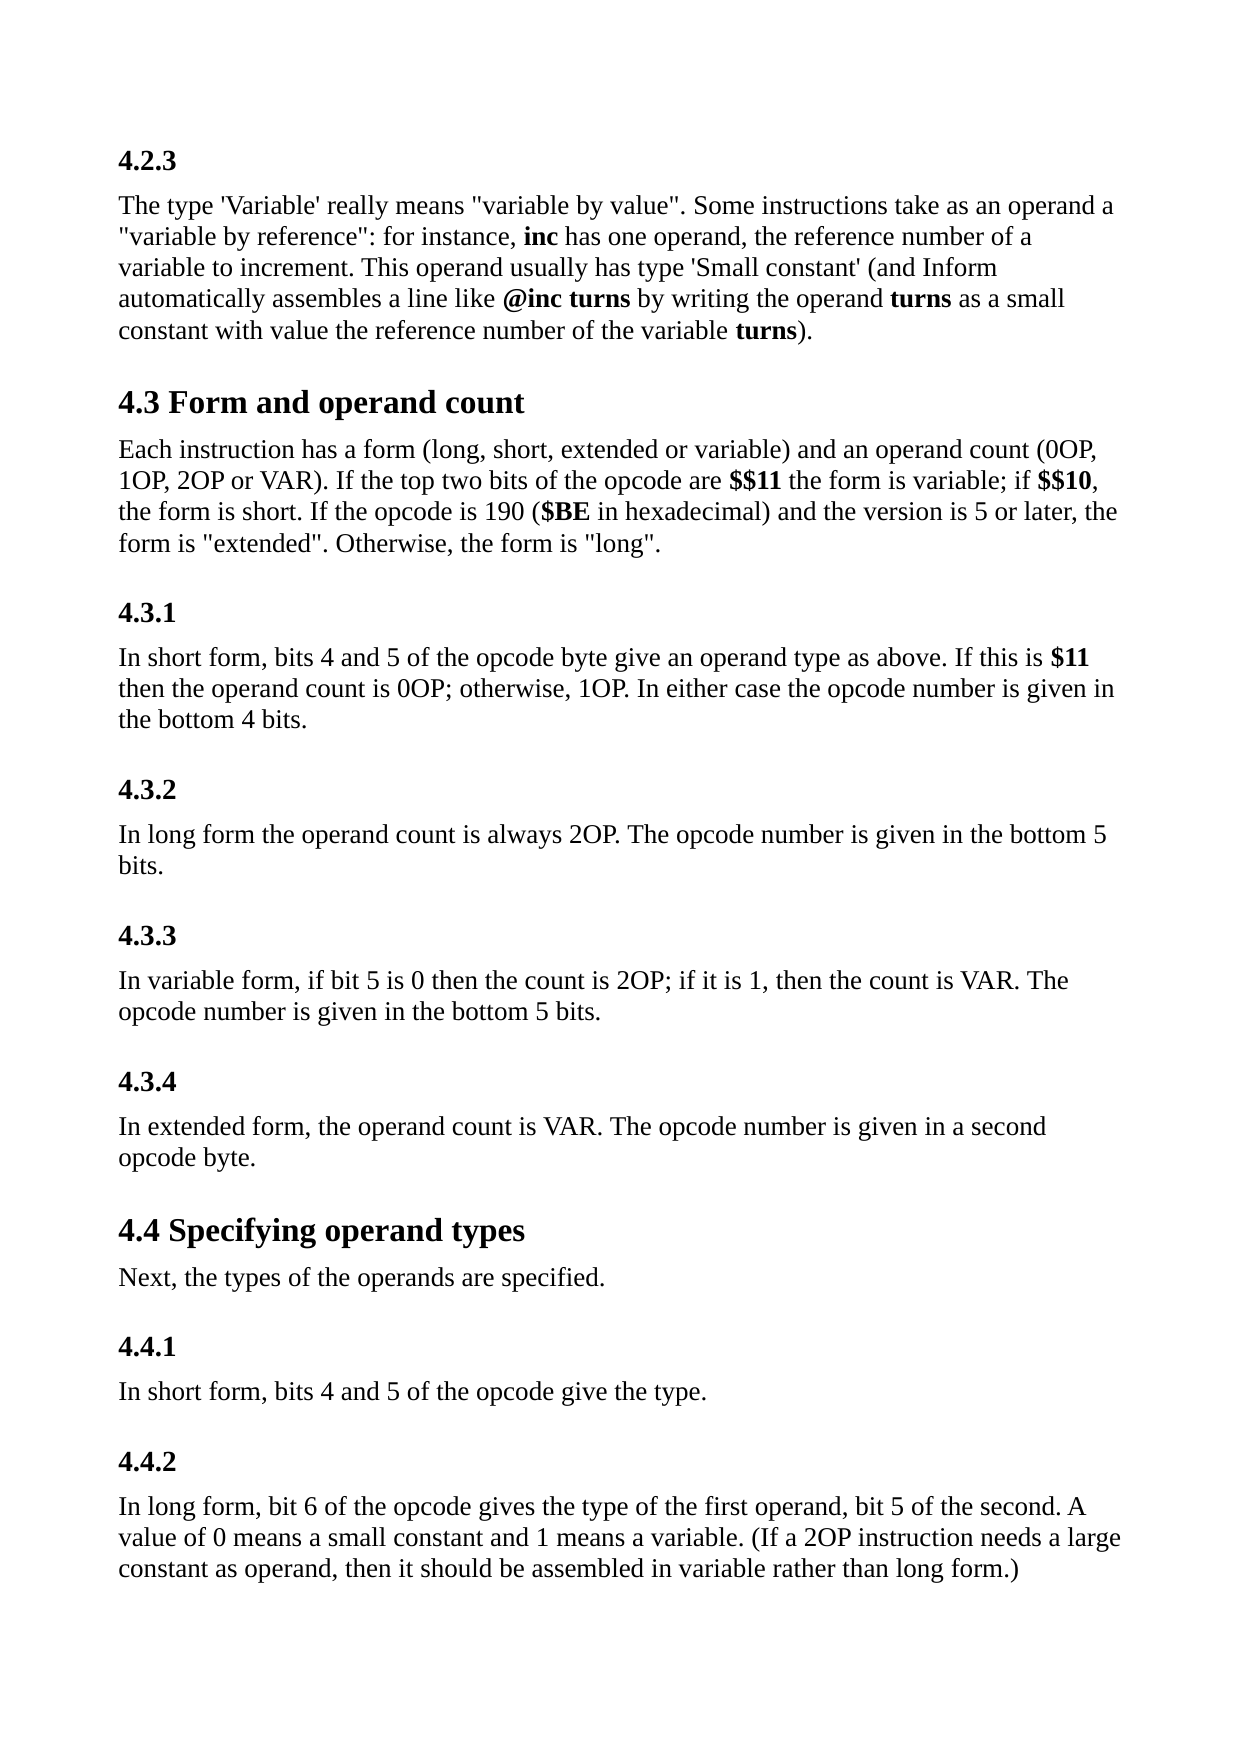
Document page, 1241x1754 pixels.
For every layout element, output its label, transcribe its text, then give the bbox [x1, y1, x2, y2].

subtitle 4.4 Specifying operand types [118, 1210, 1122, 1248]
subtitle 4.3.3 [118, 918, 1122, 952]
subtitle 4.4.2 [118, 1444, 1122, 1477]
subtitle 4.3 Form and operand count [118, 382, 1122, 421]
text Next, the types of the operands are specified. [118, 1261, 1122, 1292]
subtitle 4.4.1 [118, 1329, 1122, 1363]
text In extended form, the operand count is VAR. The opcode number is given in a second opcode byte. [118, 1110, 1122, 1172]
subtitle 4.3.2 [118, 772, 1122, 806]
subtitle 4.2.3 [118, 143, 1122, 177]
subtitle 4.3.4 [118, 1064, 1122, 1097]
subtitle 4.3.1 [118, 595, 1122, 629]
text The type 'Variable' really means "variable by value". Some instructions take as an operand a "variable by reference": for instance, inc has one operand, the reference number of a variable to increment. This operand usually has type 'Small constant' (and Inform automatically assembles a line like @inc turns by writing the operand turns as a small constant with value the reference number of the variable turns). [118, 189, 1122, 345]
text In short form, bits 4 and 5 of the opcode give the type. [118, 1375, 1122, 1406]
text In variable form, if bit 5 is 0 then the count is 2OP; if it is 1, then the count is VAR. The opcode number is given in the bottom 5 bits. [118, 964, 1122, 1026]
text In long form the operand count is always 2OP. The opcode number is given in the bottom 5 bits. [118, 818, 1122, 881]
text In long form, bit 6 of the opcode gives the type of the first operand, bit 5 of the second. A value of 0 means a small constant and 1 means a variable. (If a 2OP instruction needs a large constant as operand, then it should be assembled in variable rather than long form.) [118, 1490, 1122, 1583]
text In short form, bits 4 and 5 of the opcode byte give an operand type as above. If this is $11 then the operand count is 0OP; otherwise, 1OP. In either case the opcode number is given in the bottom 4 bits. [118, 641, 1122, 735]
text Each instruction has a form (long, short, extended or variable) and an operand count (0OP, 1OP, 2OP or VAR). If the top two bits of the opcode are $$11 the form is variable; if $$10, the form is short. If the opcode is 190 ($BE in hexadecimal) and the version is 5 or later, the form is "extended". Otherwise, the form is "long". [118, 433, 1122, 558]
